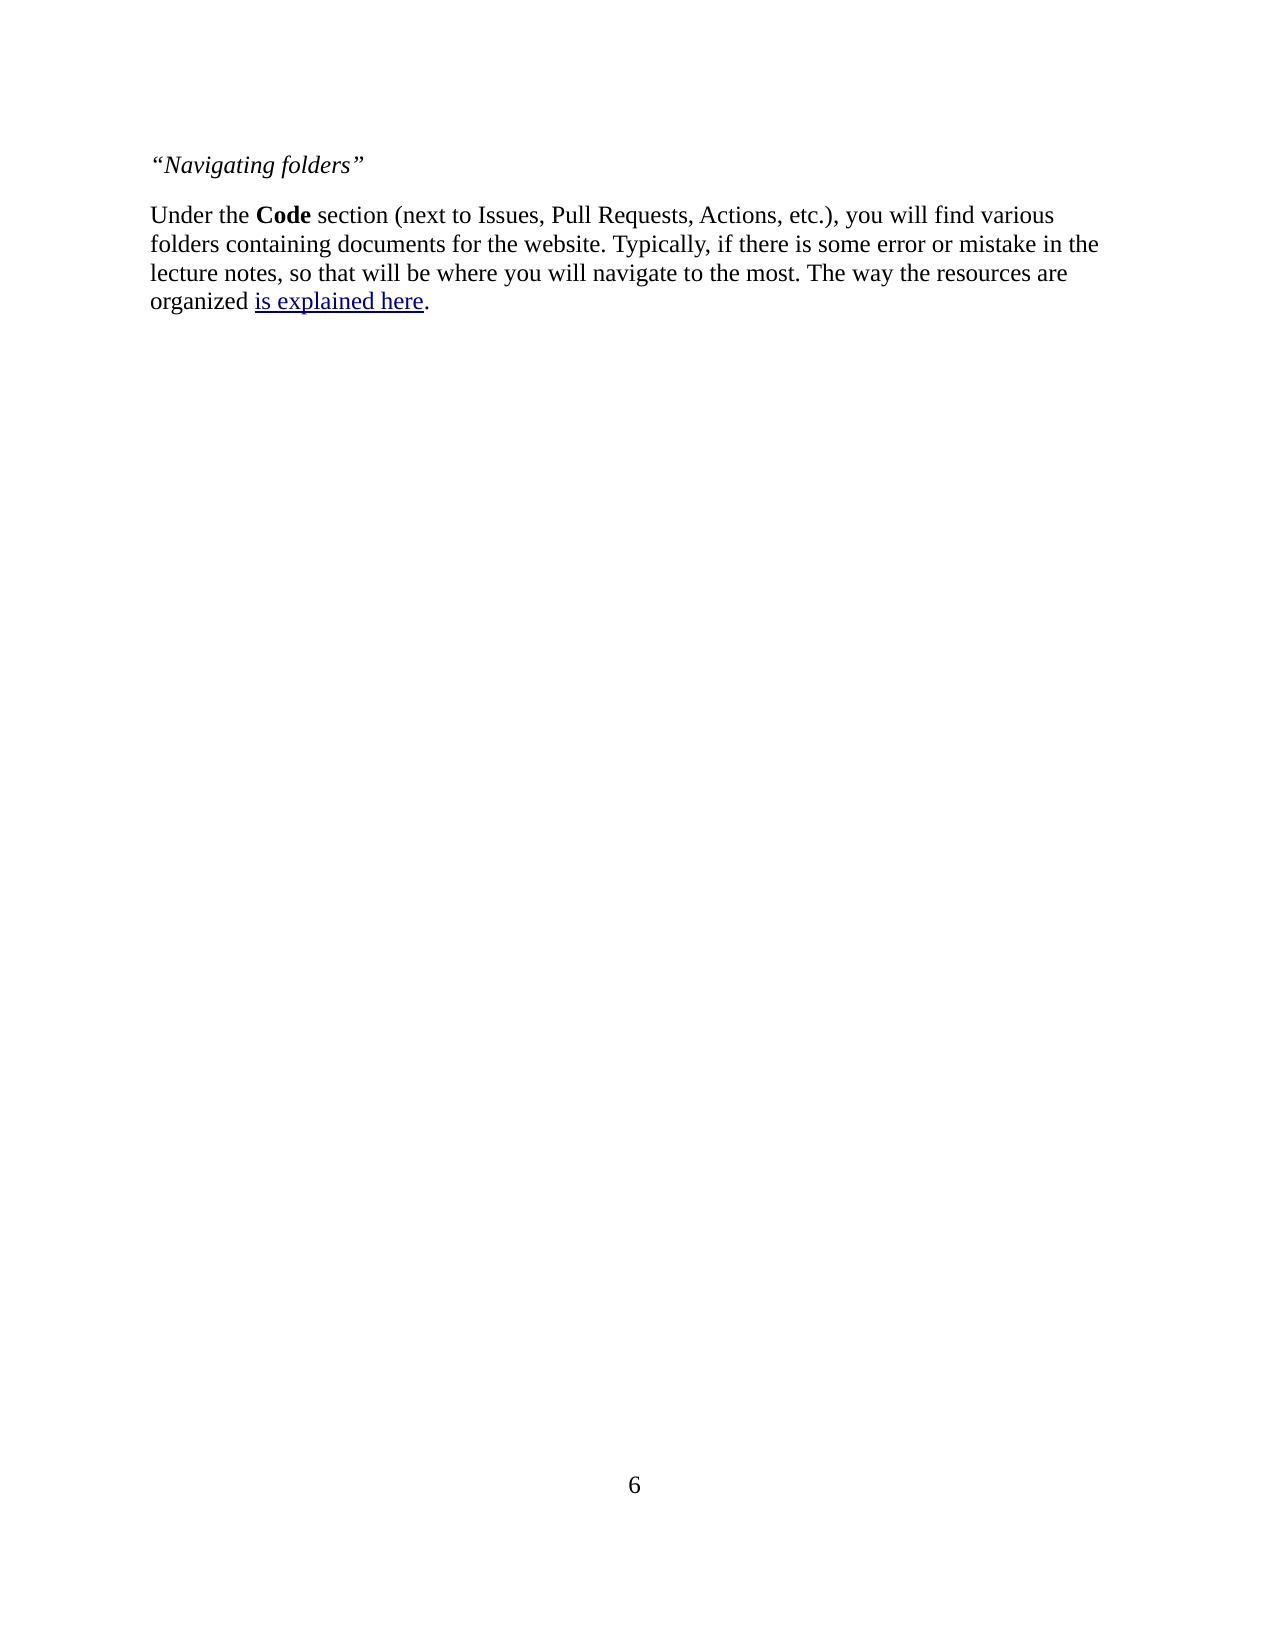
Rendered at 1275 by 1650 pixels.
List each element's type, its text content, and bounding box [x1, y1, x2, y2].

text Under the Code section (next to Issues, Pull Requests, Actions, etc.), you will find various folders containing documents for the website. Typically, if there is some error or mistake in the lecture notes, so that will be where you will navigate to the most. The way the resources are organized is explained here. [150, 200, 1125, 315]
text “Navigating folders” [150, 150, 1125, 179]
